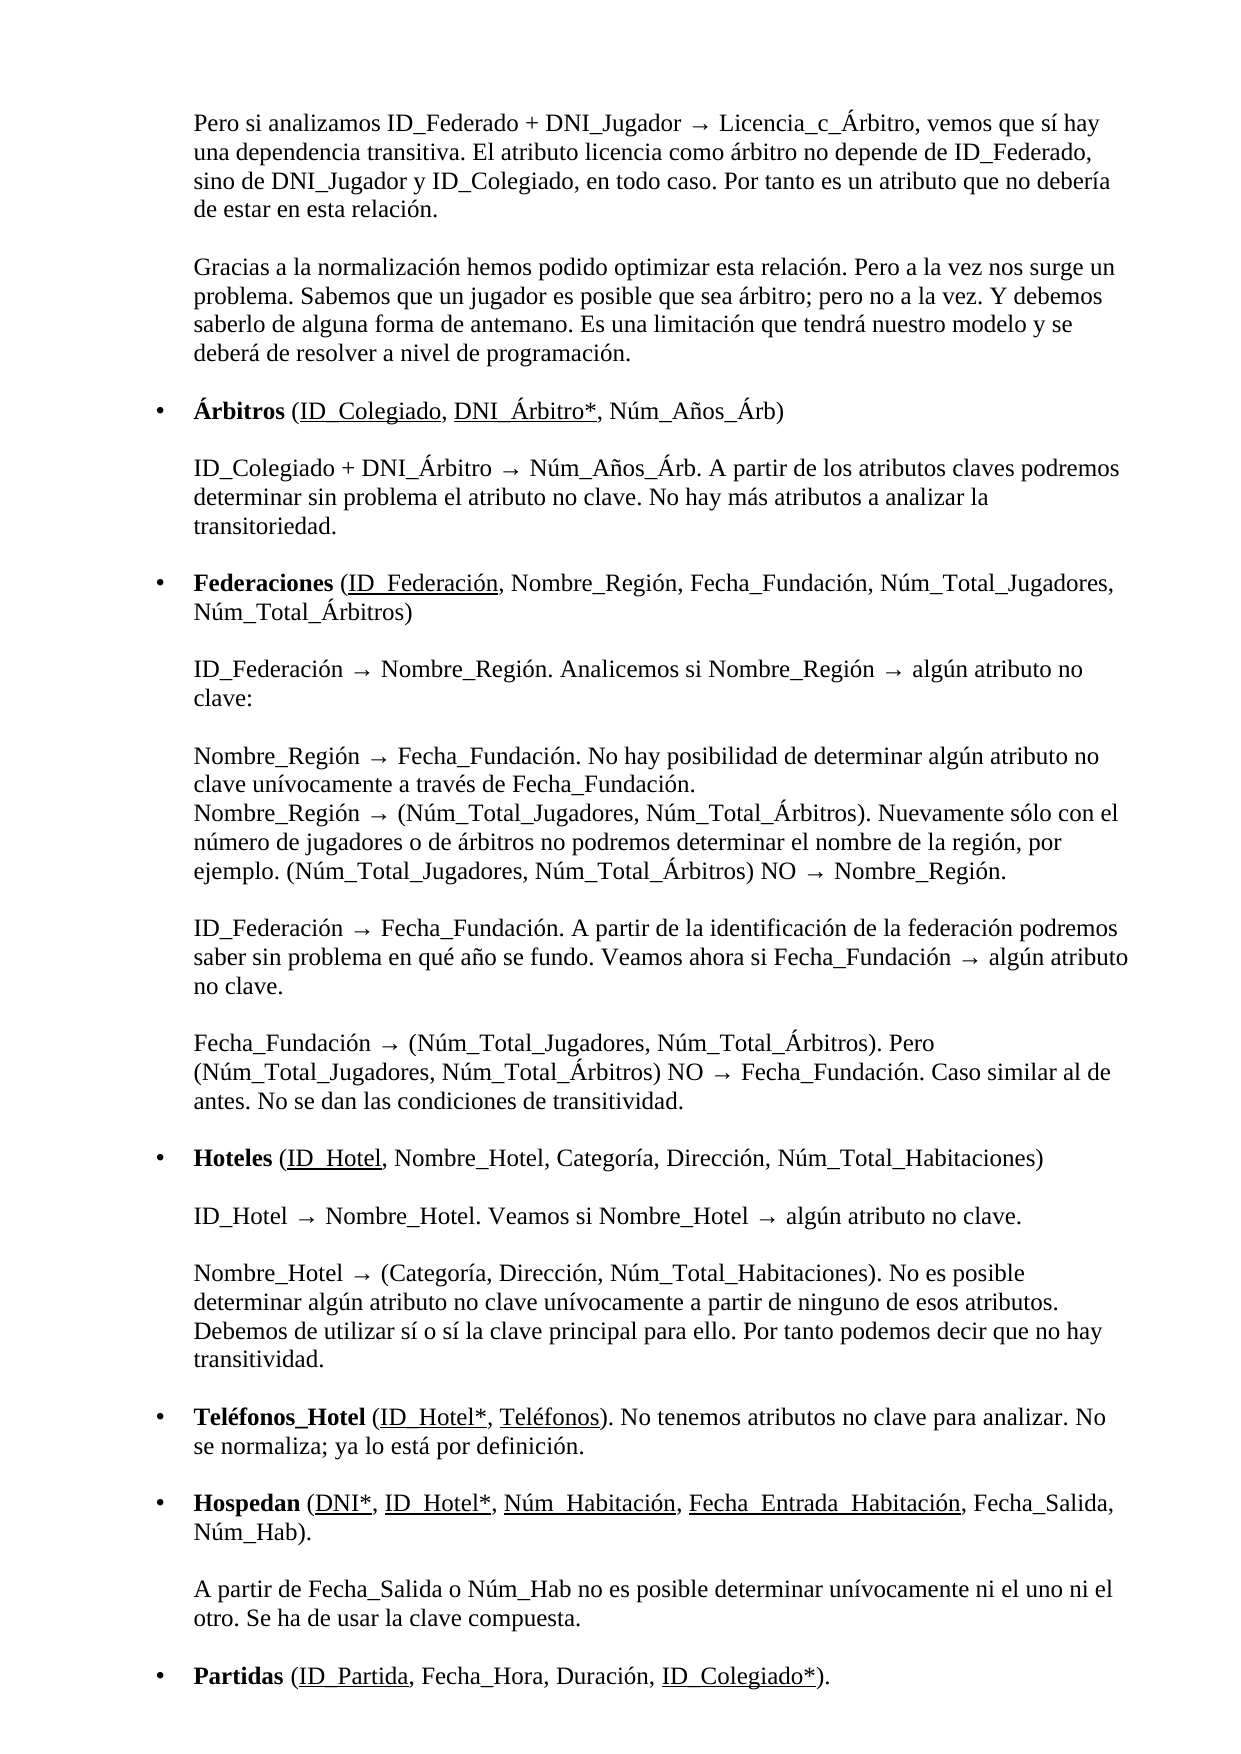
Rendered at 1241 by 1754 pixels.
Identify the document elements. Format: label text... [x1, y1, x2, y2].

list Federaciones (ID_Federación, Nombre_Región, Fecha_Fundación, Núm_Total_Jugadores, Núm_Total_Árbitros) ID_Federación → Nombre_Región. Analicemos si Nombre_Región → algún atributo no clave: Nombre_Región → Fecha_Fundación. No hay posibilidad de determinar algún atributo no clave unívocamente a través de Fecha_Fundación. Nombre_Región → (Núm_Total_Jugadores, Núm_Total_Árbitros). Nuevamente sólo con el número de jugadores o de árbitros no podremos determinar el nombre de la región, por ejemplo. (Núm_Total_Jugadores, Núm_Total_Árbitros) NO → Nombre_Región. ID_Federación → Fecha_Fundación. A partir de la identificación de la federación podremos saber sin problema en qué año se fundo. Veamos ahora si Fecha_Fundación → algún atributo no clave. Fecha_Fundación → (Núm_Total_Jugadores, Núm_Total_Árbitros). Pero (Núm_Total_Jugadores, Núm_Total_Árbitros) NO → Fecha_Fundación. Caso similar al de antes. No se dan las condiciones de transitividad. [156, 568, 1132, 1143]
list Hoteles (ID_Hotel, Nombre_Hotel, Categoría, Dirección, Núm_Total_Habitaciones) ID_Hotel → Nombre_Hotel. Veamos si Nombre_Hotel → algún atributo no clave. Nombre_Hotel → (Categoría, Dirección, Núm_Total_Habitaciones). No es posible determinar algún atributo no clave unívocamente a partir de ninguno de esos atributos. Debemos de utilizar sí o sí la clave principal para ello. Por tanto podemos decir que no hay transitividad. [156, 1143, 1132, 1402]
list Partidas (ID_Partida, Fecha_Hora, Duración, ID_Colegiado*). [156, 1661, 1132, 1718]
list Pero si analizamos ID_Federado + DNI_Jugador → Licencia_c_Árbitro, vemos que sí hay una dependencia transitiva. El atributo licencia como árbitro no depende de ID_Federado, sino de DNI_Jugador y ID_Colegiado, en todo caso. Por tanto es un atributo que no debería de estar en esta relación. Gracias a la normalización hemos podido optimizar esta relación. Pero a la vez nos surge un problema. Sabemos que un jugador es posible que sea árbitro; pero no a la vez. Y debemos saberlo de alguna forma de antemano. Es una limitación que tendrá nuestro modelo y se deberá de resolver a nivel de programación. [156, 108, 1132, 396]
list Árbitros (ID_Colegiado, DNI_Árbitro*, Núm_Años_Árb) ID_Colegiado + DNI_Árbitro → Núm_Años_Árb. A partir de los atributos claves podremos determinar sin problema el atributo no clave. No hay más atributos a analizar la transitoriedad. [156, 396, 1132, 568]
list Teléfonos_Hotel (ID_Hotel*, Teléfonos). No tenemos atributos no clave para analizar. No se normaliza; ya lo está por definición. [156, 1402, 1132, 1488]
list Hospedan (DNI*, ID_Hotel*, Núm_Habitación, Fecha_Entrada_Habitación, Fecha_Salida, Núm_Hab). A partir de Fecha_Salida o Núm_Hab no es posible determinar unívocamente ni el uno ni el otro. Se ha de usar la clave compuesta. [156, 1488, 1132, 1661]
